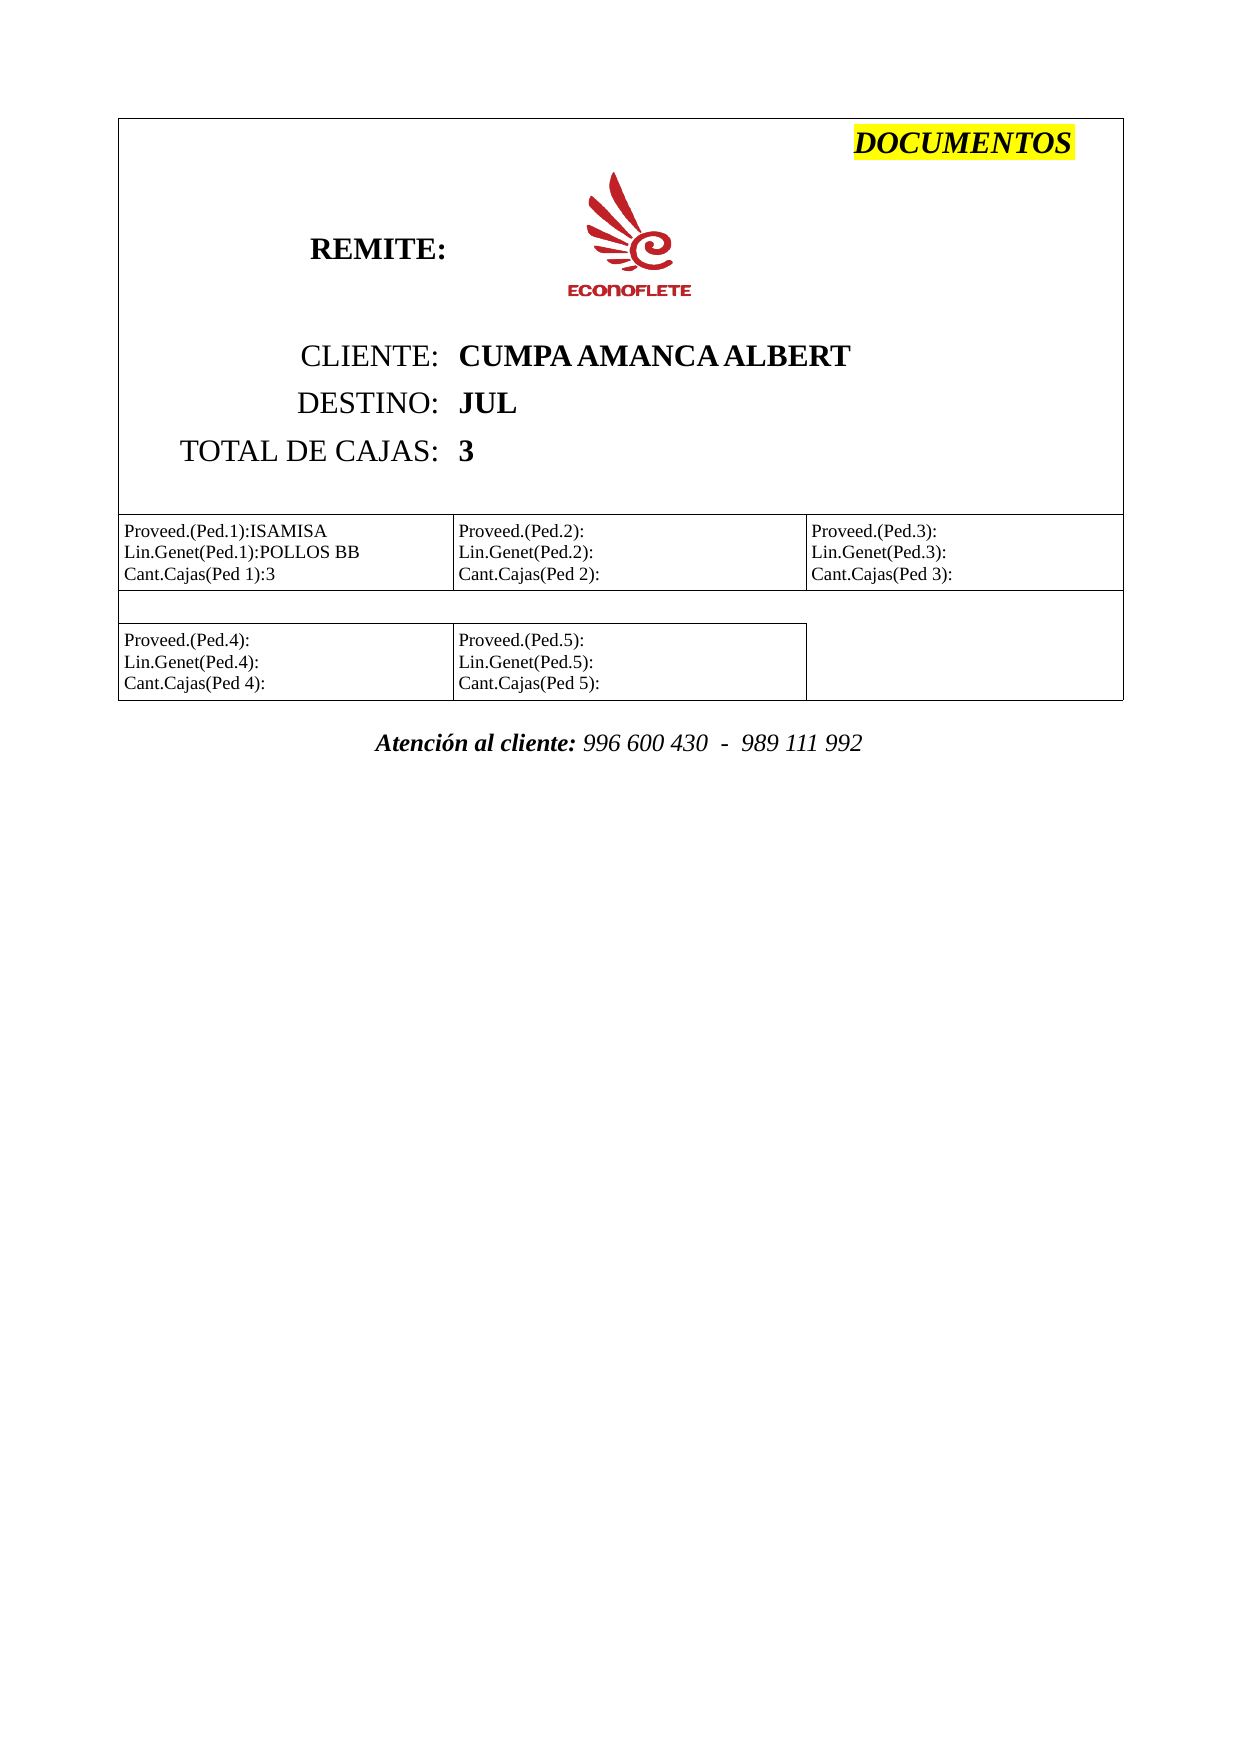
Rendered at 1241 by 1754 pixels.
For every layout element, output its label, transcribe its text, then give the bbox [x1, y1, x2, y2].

table_cell TOTAL DE CAJAS: [119, 426, 453, 474]
table_cell Proveed.(Ped.3): Lin.Genet(Ped.3): Cant.Cajas(Ped 3): [807, 515, 1123, 590]
table_cell DESTINO: [119, 379, 453, 426]
table_cell JUL [453, 379, 806, 426]
picture [552, 171, 707, 297]
table_cell Proveed.(Ped.5): Lin.Genet(Ped.5): Cant.Cajas(Ped 5): [454, 624, 806, 699]
table_cell 3 [453, 426, 1123, 474]
table_header [453, 119, 806, 166]
table_cell [119, 474, 453, 514]
table_cell [807, 623, 1123, 699]
text Atención al cliente: 996 600 430 - 989 111 992 [118, 728, 1122, 757]
table_cell [453, 166, 806, 332]
table_header DOCUMENTOS [806, 119, 1123, 166]
table_cell [806, 474, 1123, 514]
table_cell [806, 166, 1123, 332]
table_cell [806, 591, 1123, 623]
table_cell [806, 379, 1123, 426]
table_header [119, 119, 453, 166]
table_cell CLIENTE: [119, 332, 453, 379]
table_cell REMITE: [119, 166, 453, 332]
table_cell [119, 591, 453, 623]
table_cell Proveed.(Ped.1):ISAMISA Lin.Genet(Ped.1):POLLOS BB Cant.Cajas(Ped 1):3 [119, 515, 453, 590]
table_cell [453, 591, 806, 623]
table_cell [453, 474, 806, 514]
table_cell Proveed.(Ped.2): Lin.Genet(Ped.2): Cant.Cajas(Ped 2): [454, 515, 806, 590]
table_cell Proveed.(Ped.4): Lin.Genet(Ped.4): Cant.Cajas(Ped 4): [119, 624, 453, 699]
table_cell CUMPA AMANCA ALBERT [453, 332, 1123, 379]
